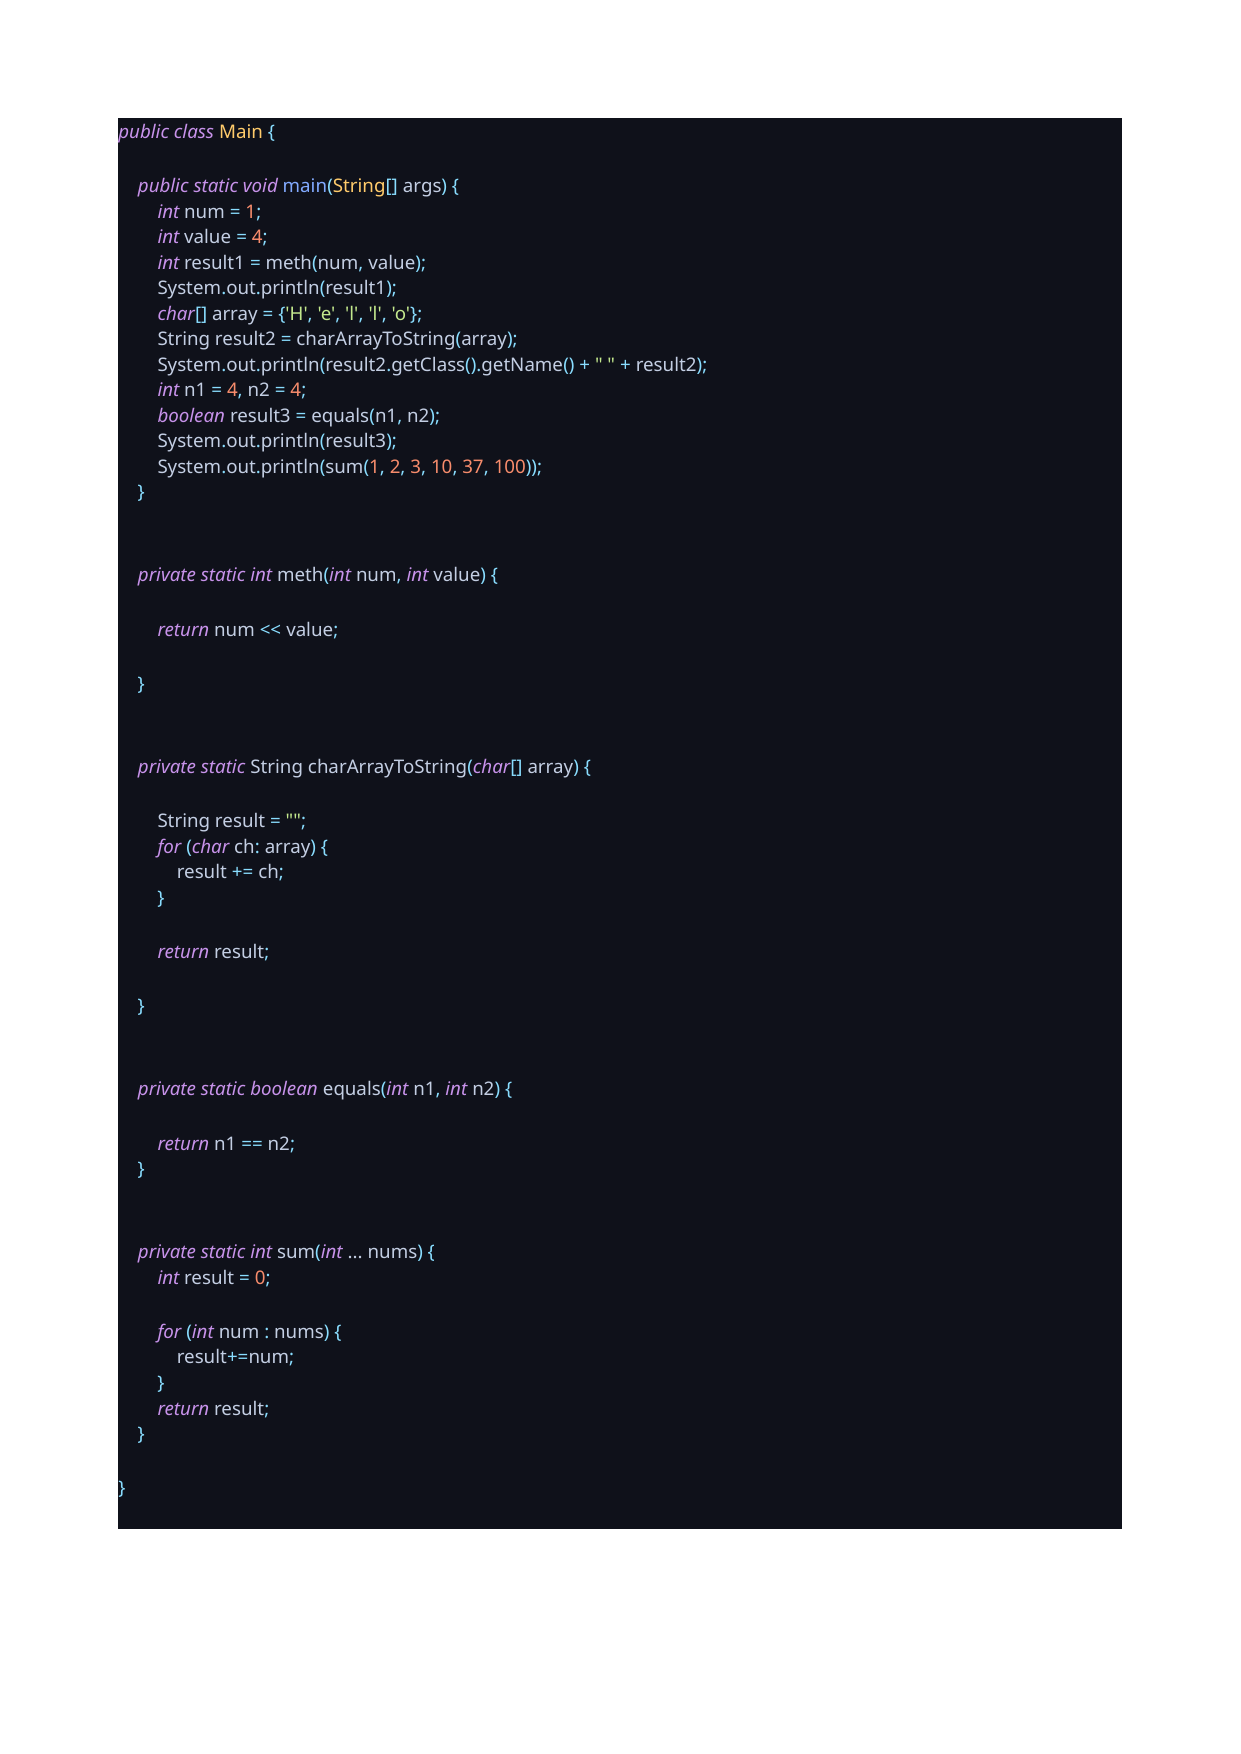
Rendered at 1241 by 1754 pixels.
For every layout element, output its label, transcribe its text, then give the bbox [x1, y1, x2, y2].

text public class Main { public static void main(String[] args) { int num = 1; int value = 4; int result1 = meth(num, value); System.out.println(result1); char[] array = {'H', 'e', 'l', 'l', 'o'}; String result2 = charArrayToString(array); System.out.println(result2.getClass().getName() + " " + result2); int n1 = 4, n2 = 4; boolean result3 = equals(n1, n2); System.out.println(result3); System.out.println(sum(1, 2, 3, 10, 37, 100)); } private static int meth(int num, int value) { return num << value; } private static String charArrayToString(char[] array) { String result = ""; for (char ch: array) { result += ch; } return result; } private static boolean equals(int n1, int n2) { return n1 == n2; } private static int sum(int ... nums) { int result = 0; for (int num : nums) { result+=num; } return result; } } [118, 118, 1122, 1529]
